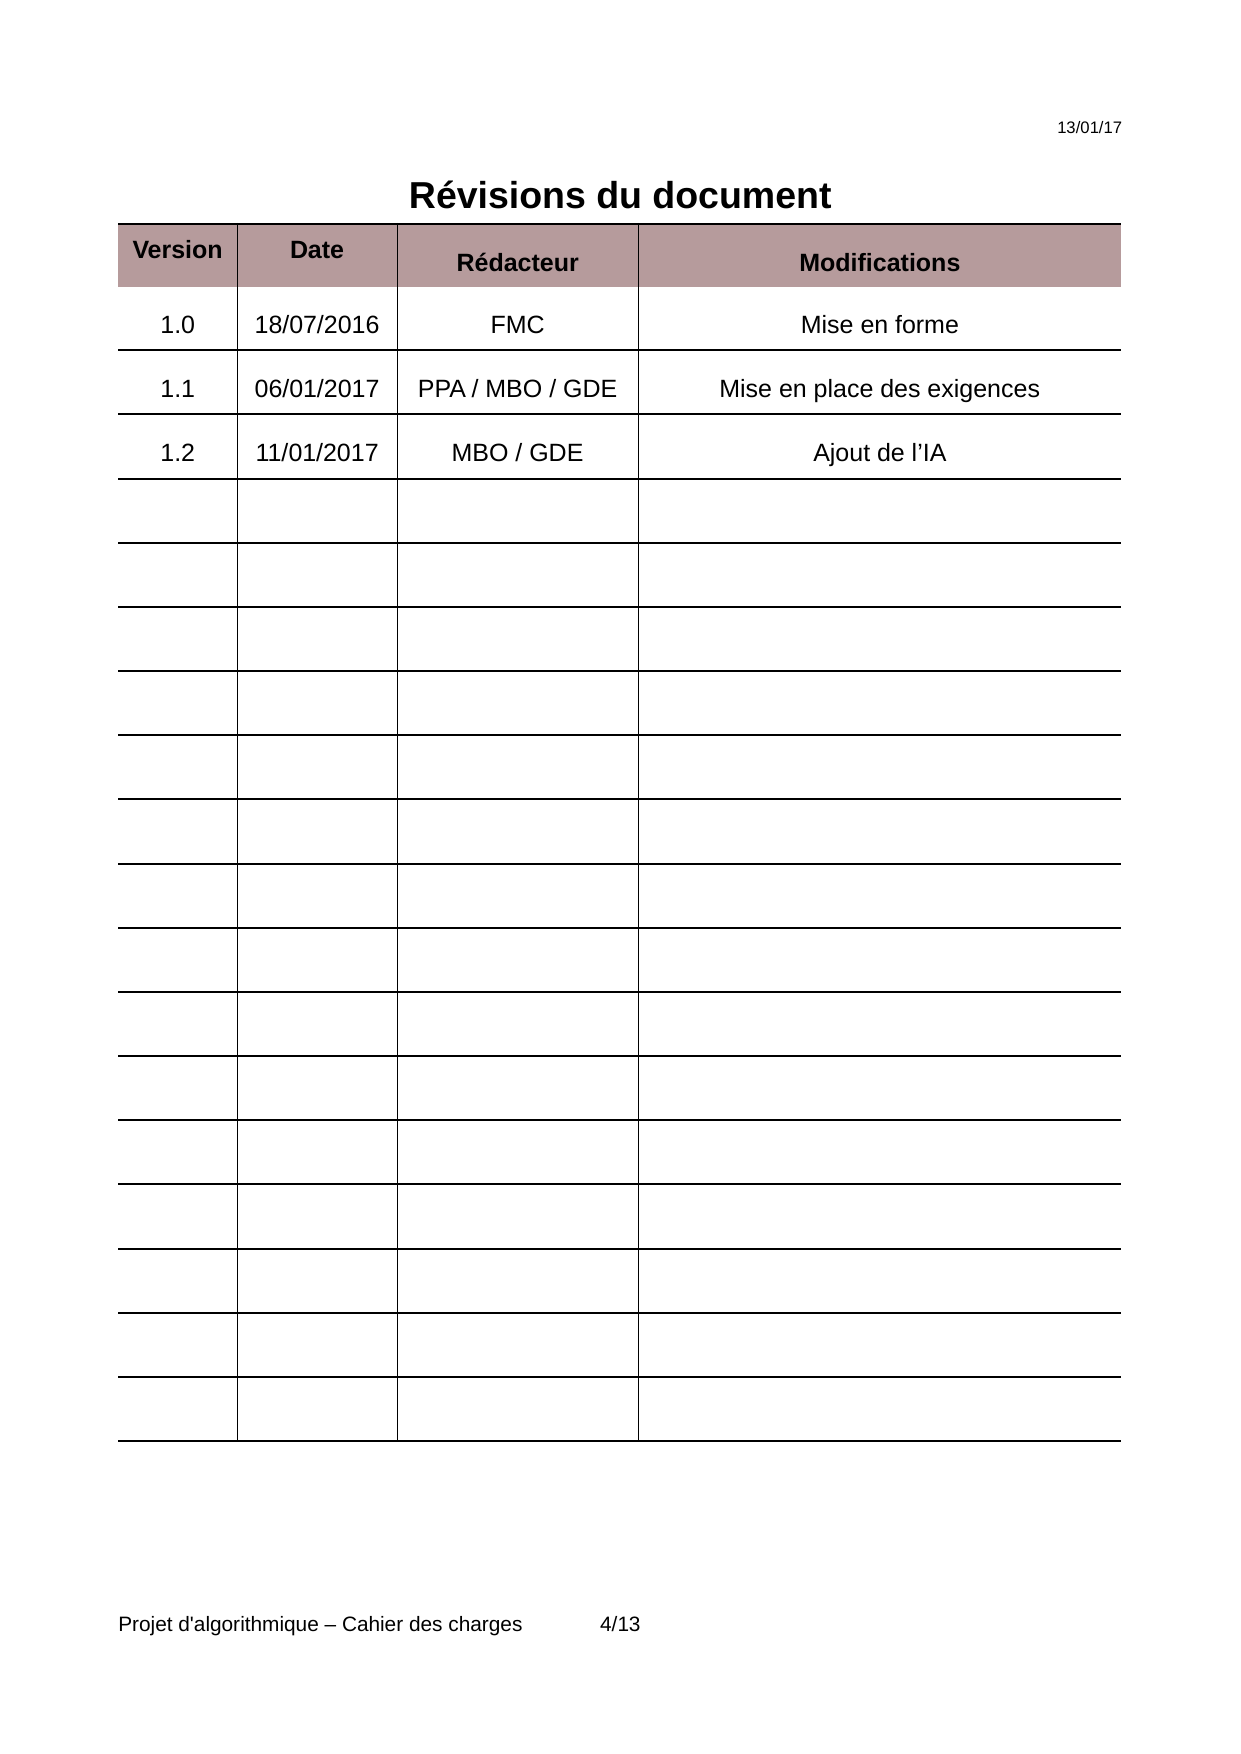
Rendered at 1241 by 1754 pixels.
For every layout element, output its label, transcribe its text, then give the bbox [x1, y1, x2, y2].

table_cell [238, 800, 397, 862]
table_cell [639, 1057, 1121, 1119]
table_cell PPA / MBO / GDE [398, 351, 638, 413]
table_cell [398, 865, 638, 927]
table_cell MBO / GDE [398, 415, 638, 477]
table_header Rédacteur [398, 225, 638, 287]
table_cell FMC [398, 287, 638, 349]
table_cell [118, 672, 237, 734]
table_cell [639, 865, 1121, 927]
table_cell [238, 865, 397, 927]
table_cell [118, 544, 237, 606]
table_cell 1.1 [118, 351, 237, 413]
table_cell [639, 736, 1121, 798]
table_cell Ajout de l’IA [639, 415, 1121, 477]
table_cell [398, 1250, 638, 1312]
table_cell 06/01/2017 [238, 351, 397, 413]
table_cell [639, 608, 1121, 670]
table_cell Mise en place des exigences [639, 351, 1121, 413]
table_cell [398, 608, 638, 670]
table_cell [118, 1378, 237, 1440]
table_cell [238, 1121, 397, 1183]
table_cell [398, 672, 638, 734]
table_cell [118, 865, 237, 927]
table_cell [398, 800, 638, 862]
table_cell 1.2 [118, 415, 237, 477]
table_cell [398, 1314, 638, 1376]
table_cell [639, 1314, 1121, 1376]
table_cell [398, 993, 638, 1055]
table_cell 11/01/2017 [238, 415, 397, 477]
table_cell 18/07/2016 [238, 287, 397, 349]
text Révisions du document [118, 173, 1122, 216]
table_cell [238, 672, 397, 734]
table_cell [118, 608, 237, 670]
table_cell [398, 480, 638, 542]
table_header Date [238, 225, 397, 287]
table_cell [118, 993, 237, 1055]
table_cell [639, 800, 1121, 862]
table_cell [238, 929, 397, 991]
table_cell [238, 993, 397, 1055]
table_cell [118, 1185, 237, 1247]
table_cell [398, 544, 638, 606]
table_cell [639, 1185, 1121, 1247]
table_cell [118, 1121, 237, 1183]
table_cell [398, 929, 638, 991]
table_cell [398, 736, 638, 798]
table_cell [398, 1185, 638, 1247]
table_cell [118, 1057, 237, 1119]
table_cell [118, 929, 237, 991]
table_cell [238, 1250, 397, 1312]
table_cell [238, 608, 397, 670]
table_cell [238, 480, 397, 542]
table_cell [398, 1057, 638, 1119]
table_cell [639, 1121, 1121, 1183]
table_cell [118, 480, 237, 542]
table_cell [118, 1250, 237, 1312]
table_cell [118, 800, 237, 862]
table_cell [639, 544, 1121, 606]
table_cell [238, 1185, 397, 1247]
table_cell [639, 1250, 1121, 1312]
table_cell [639, 993, 1121, 1055]
table_cell [118, 736, 237, 798]
table_cell [639, 480, 1121, 542]
table_cell [238, 736, 397, 798]
table_cell [238, 1378, 397, 1440]
table_cell [639, 929, 1121, 991]
table_cell [639, 672, 1121, 734]
table_cell [118, 1314, 237, 1376]
table_header Version [118, 225, 237, 287]
table_cell [398, 1121, 638, 1183]
table_cell 1.0 [118, 287, 237, 349]
table_cell [238, 1057, 397, 1119]
table_cell [398, 1378, 638, 1440]
table_cell [238, 1314, 397, 1376]
table_cell [238, 544, 397, 606]
table_header Modifications [639, 225, 1121, 287]
table_cell Mise en forme [639, 287, 1121, 349]
table_cell [639, 1378, 1121, 1440]
